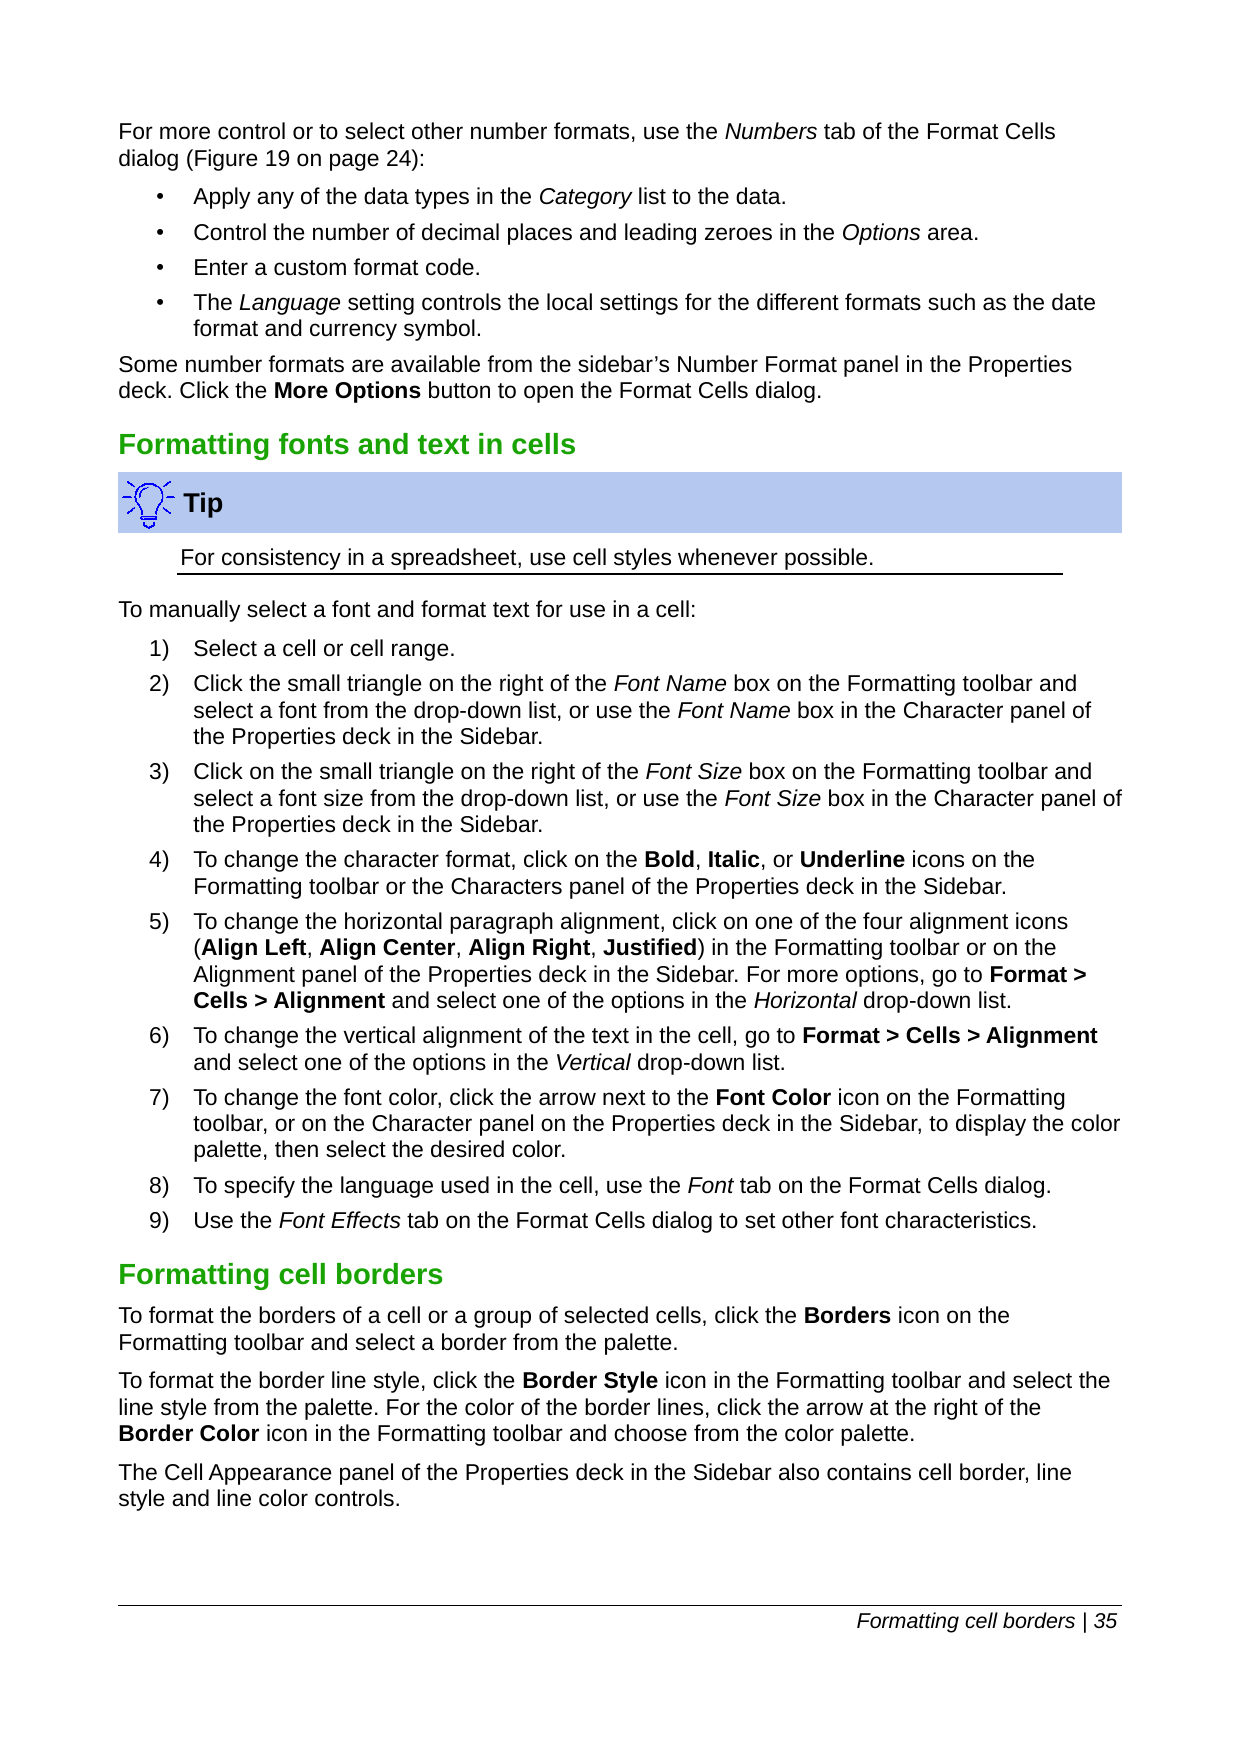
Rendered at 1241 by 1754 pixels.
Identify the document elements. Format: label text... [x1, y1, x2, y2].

list Control the number of decimal places and leading zeroes in the Options area. [156, 218, 1122, 245]
subtitle Formatting fonts and text in cells [118, 427, 1122, 460]
picture [119, 473, 179, 533]
list To change the horizontal paragraph alignment, click on one of the four alignment icons (Align Left, Align Center, Align Right, Justified) in the Formatting toolbar or on the Alignment panel of the Properties deck in the Sidebar. For more options, go to Format > Cells > Alignment and select one of the options in the Horizontal drop-down list. [169, 908, 1122, 1013]
list Select a cell or cell range. [169, 635, 1122, 662]
text For consistency in a spreadsheet, use cell styles whenever possible. [177, 541, 1063, 573]
list To change the character format, click on the Bold, Italic, or Underline icons on the Formatting toolbar or the Characters panel of the Properties deck in the Sidebar. [169, 846, 1122, 899]
list Enter a custom format code. [156, 254, 1122, 280]
list To change the vertical alignment of the text in the cell, go to Format > Cells > Alignment and select one of the options in the Vertical drop-down list. [169, 1022, 1122, 1075]
list Use the Font Effects tab on the Format Cells dialog to set other font characteristics. [169, 1207, 1122, 1233]
subtitle Formatting cell borders [118, 1257, 1122, 1290]
text The Cell Appearance panel of the Properties deck in the Sidebar also contains cell border, line style and line color controls. [118, 1459, 1122, 1511]
list To change the font color, click the arrow next to the Font Color icon on the Formatting toolbar, or on the Character panel on the Properties deck in the Sidebar, to display the color palette, then select the desired color. [169, 1084, 1122, 1163]
list Click the small triangle on the right of the Font Name box on the Formatting toolbar and select a font from the drop-down list, or use the Font Name box in the Character panel of the Properties deck in the Sidebar. [169, 670, 1122, 749]
list The Language setting controls the local settings for the different formats such as the date format and currency symbol. [156, 289, 1122, 342]
list Click on the small triangle on the right of the Font Size box on the Formatting toolbar and select a font size from the drop-down list, or use the Font Size box in the Character panel of the Properties deck in the Sidebar. [169, 758, 1122, 837]
list To specify the language used in the cell, use the Font tab on the Format Cells dialog. [169, 1172, 1122, 1198]
list For more control or to select other number formats, use the Numbers tab of the Format Cells dialog (Figure 19 on page 24): [118, 118, 1122, 171]
text To manually select a font and format text for use in a cell: [118, 596, 1122, 623]
subtitle Tip [118, 472, 1122, 533]
text To format the borders of a cell or a group of selected cells, click the Borders icon on the Formatting toolbar and select a border from the palette. [118, 1302, 1122, 1355]
text To format the border line style, click the Border Style icon in the Formatting toolbar and select the line style from the palette. For the color of the border lines, click the arrow at the right of the Border Color icon in the Formatting toolbar and choose from the color palette. [118, 1367, 1122, 1446]
list Apply any of the data types in the Category list to the data. [156, 183, 1122, 210]
text Some number formats are available from the sidebar’s Number Format panel in the Properties deck. Click the More Options button to open the Format Cells dialog. [118, 351, 1122, 403]
